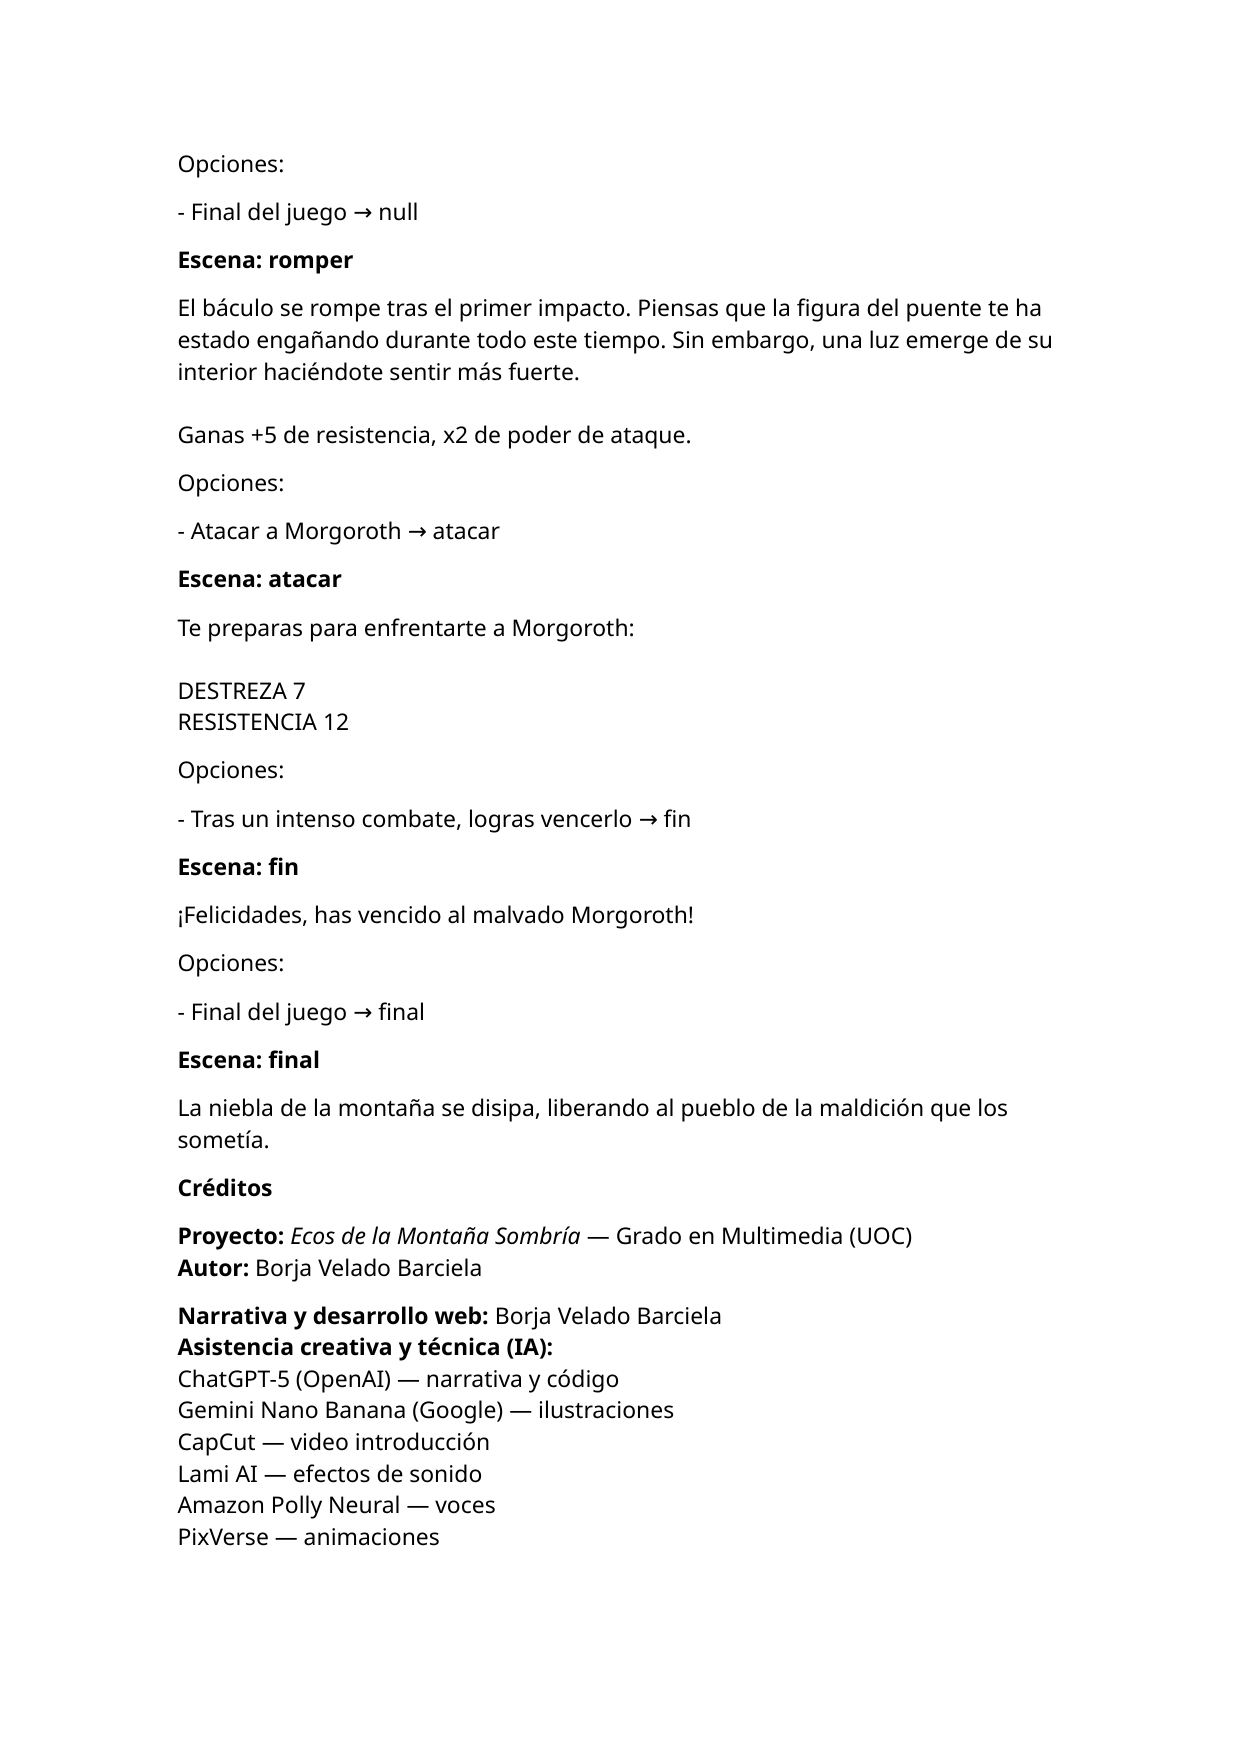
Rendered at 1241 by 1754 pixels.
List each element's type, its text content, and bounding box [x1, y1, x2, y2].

text ¡Felicidades, has vencido al malvado Morgoroth! [177, 899, 1063, 930]
text Opciones: [177, 947, 1063, 978]
text - Tras un intenso combate, logras vencerlo → fin [177, 803, 1063, 834]
text Opciones: [177, 754, 1063, 786]
text - Final del juego → final [177, 996, 1063, 1027]
text CapCut — video introducción Lami AI — efectos de sonido Amazon Polly Neural — voces PixVerse — animaciones [177, 1426, 1063, 1552]
text Opciones: [177, 148, 1063, 179]
text - Atacar a Morgoroth → atacar [177, 515, 1063, 546]
text Créditos [177, 1172, 1063, 1203]
text Escena: fin [177, 851, 1063, 882]
text Escena: final [177, 1044, 1063, 1075]
text El báculo se rompe tras el primer impacto. Piensas que la figura del puente te ha estado engañando durante todo este tiempo. Sin embargo, una luz emerge de su interior haciéndote sentir más fuerte. Ganas +5 de resistencia, x2 de poder de ataque. [177, 292, 1063, 450]
text Narrativa y desarrollo web: Borja Velado Barciela Asistencia creativa y técnica (IA): ChatGPT-5 (OpenAI) — narrativa y código Gemini Nano Banana (Google) — ilustraciones [177, 1300, 1063, 1426]
text La niebla de la montaña se disipa, liberando al pueblo de la maldición que los sometía. [177, 1092, 1063, 1155]
text Escena: romper [177, 244, 1063, 275]
text Escena: atacar [177, 563, 1063, 594]
text Te preparas para enfrentarte a Morgoroth: DESTREZA 7 RESISTENCIA 12 [177, 611, 1063, 737]
text Proyecto: Ecos de la Montaña Sombría — Grado en Multimedia (UOC) Autor: Borja Velado Barciela [177, 1220, 1063, 1283]
text - Final del juego → null [177, 196, 1063, 227]
text Opciones: [177, 467, 1063, 498]
